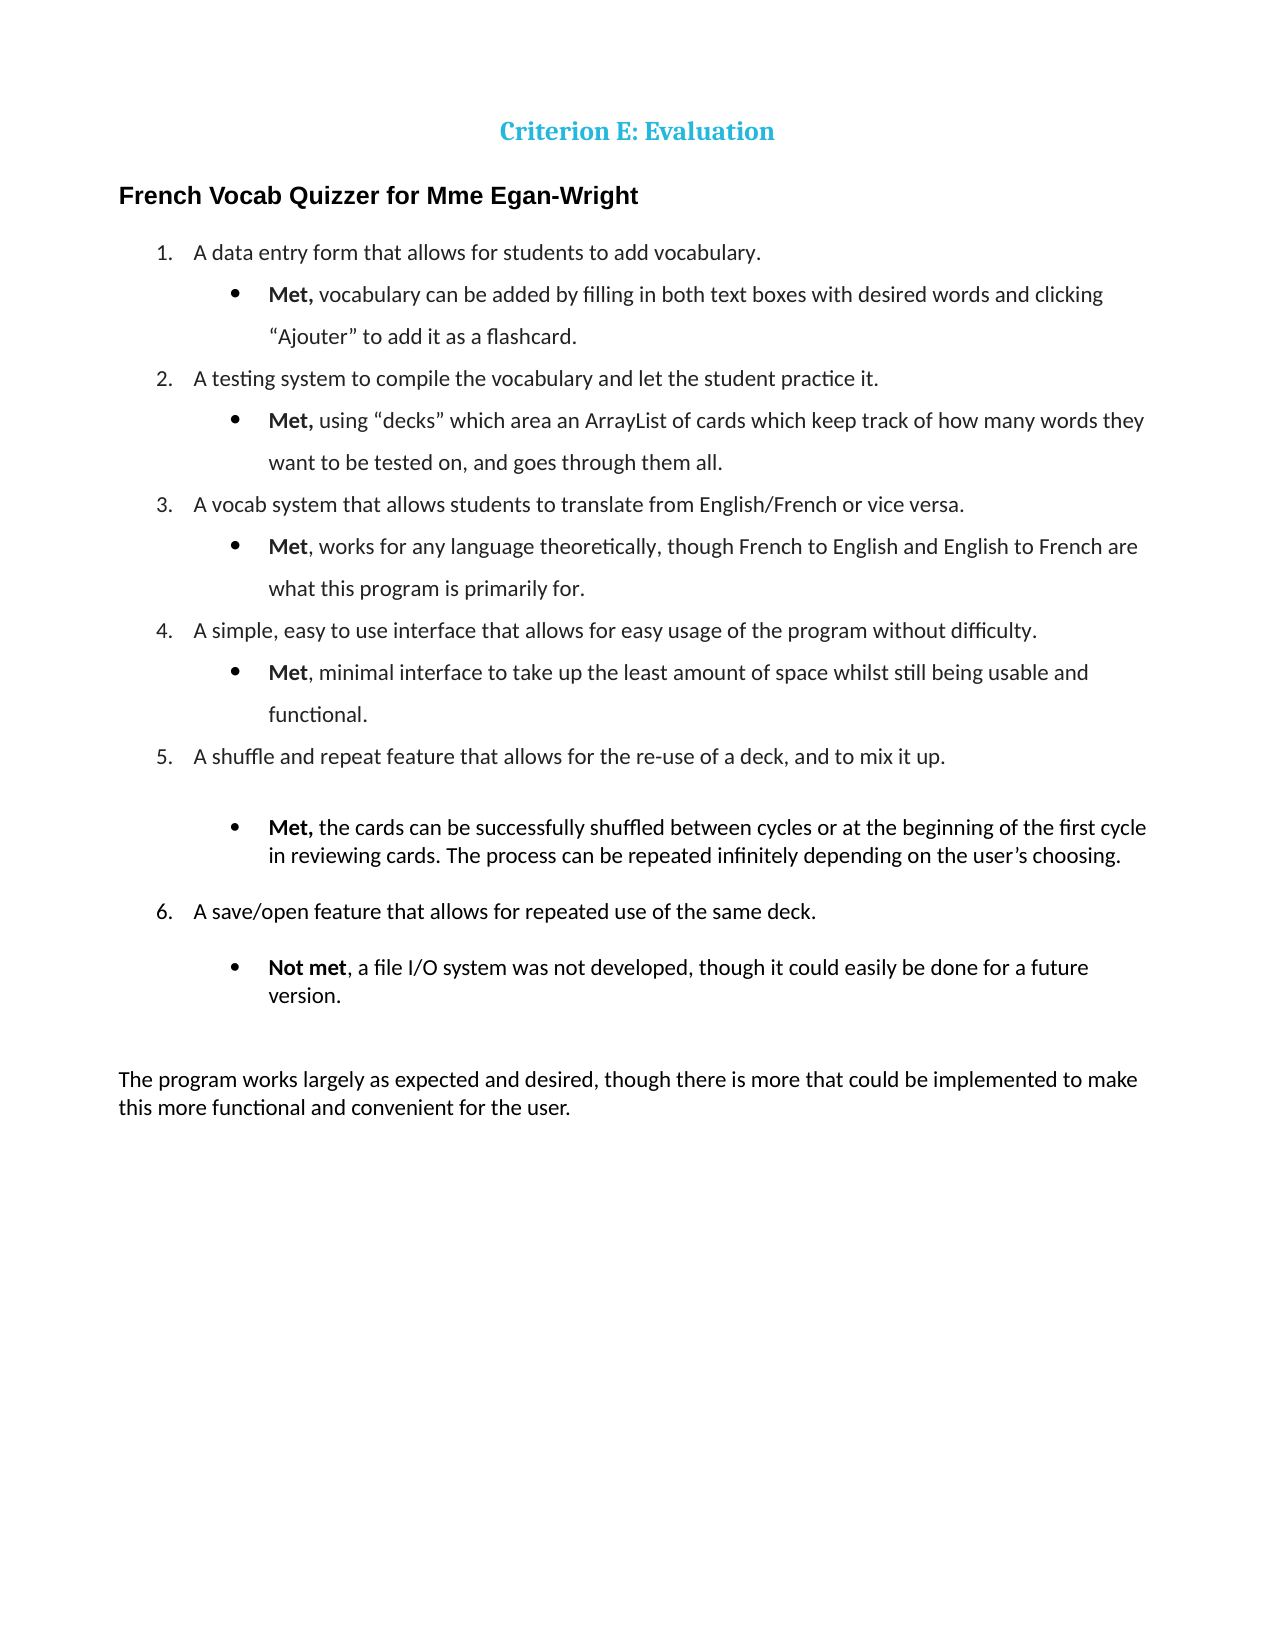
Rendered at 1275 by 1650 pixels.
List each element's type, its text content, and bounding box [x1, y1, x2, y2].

list A data entry form that allows for students to add vocabulary. [156, 238, 1156, 266]
list Met, vocabulary can be added by filling in both text boxes with desired words and clicking “Ajouter” to add it as a flashcard. [231, 280, 1156, 350]
list Not met, a file I/O system was not developed, though it could easily be done for a future version. [231, 953, 1156, 1009]
text The program works largely as expected and desired, though there is more that could be implemented to make this more functional and convenient for the user. [118, 1065, 1156, 1121]
list A shuffle and repeat feature that allows for the re-use of a deck, and to mix it up. [156, 742, 1156, 770]
list A save/open feature that allows for repeated use of the same deck. [156, 897, 1156, 925]
text French Vocab Quizzer for Mme Egan-Wright [119, 181, 1156, 209]
list A vocab system that allows students to translate from English/French or vice versa. [156, 490, 1156, 518]
list Met, minimal interface to take up the least amount of space whilst still being usable and functional. [231, 658, 1156, 728]
list Met, using “decks” which area an ArrayList of cards which keep track of how many words they want to be tested on, and goes through them all. [231, 406, 1156, 476]
list Met, the cards can be successfully shuffled between cycles or at the beginning of the first cycle in reviewing cards. The process can be repeated infinitely depending on the user’s choosing. [231, 813, 1156, 869]
text Criterion E: Evaluation [118, 116, 1156, 147]
list A simple, easy to use interface that allows for easy usage of the program without difficulty. [156, 616, 1156, 644]
list A testing system to compile the vocabulary and let the student practice it. [156, 364, 1156, 392]
list Met, works for any language theoretically, though French to English and English to French are what this program is primarily for. [231, 532, 1156, 602]
